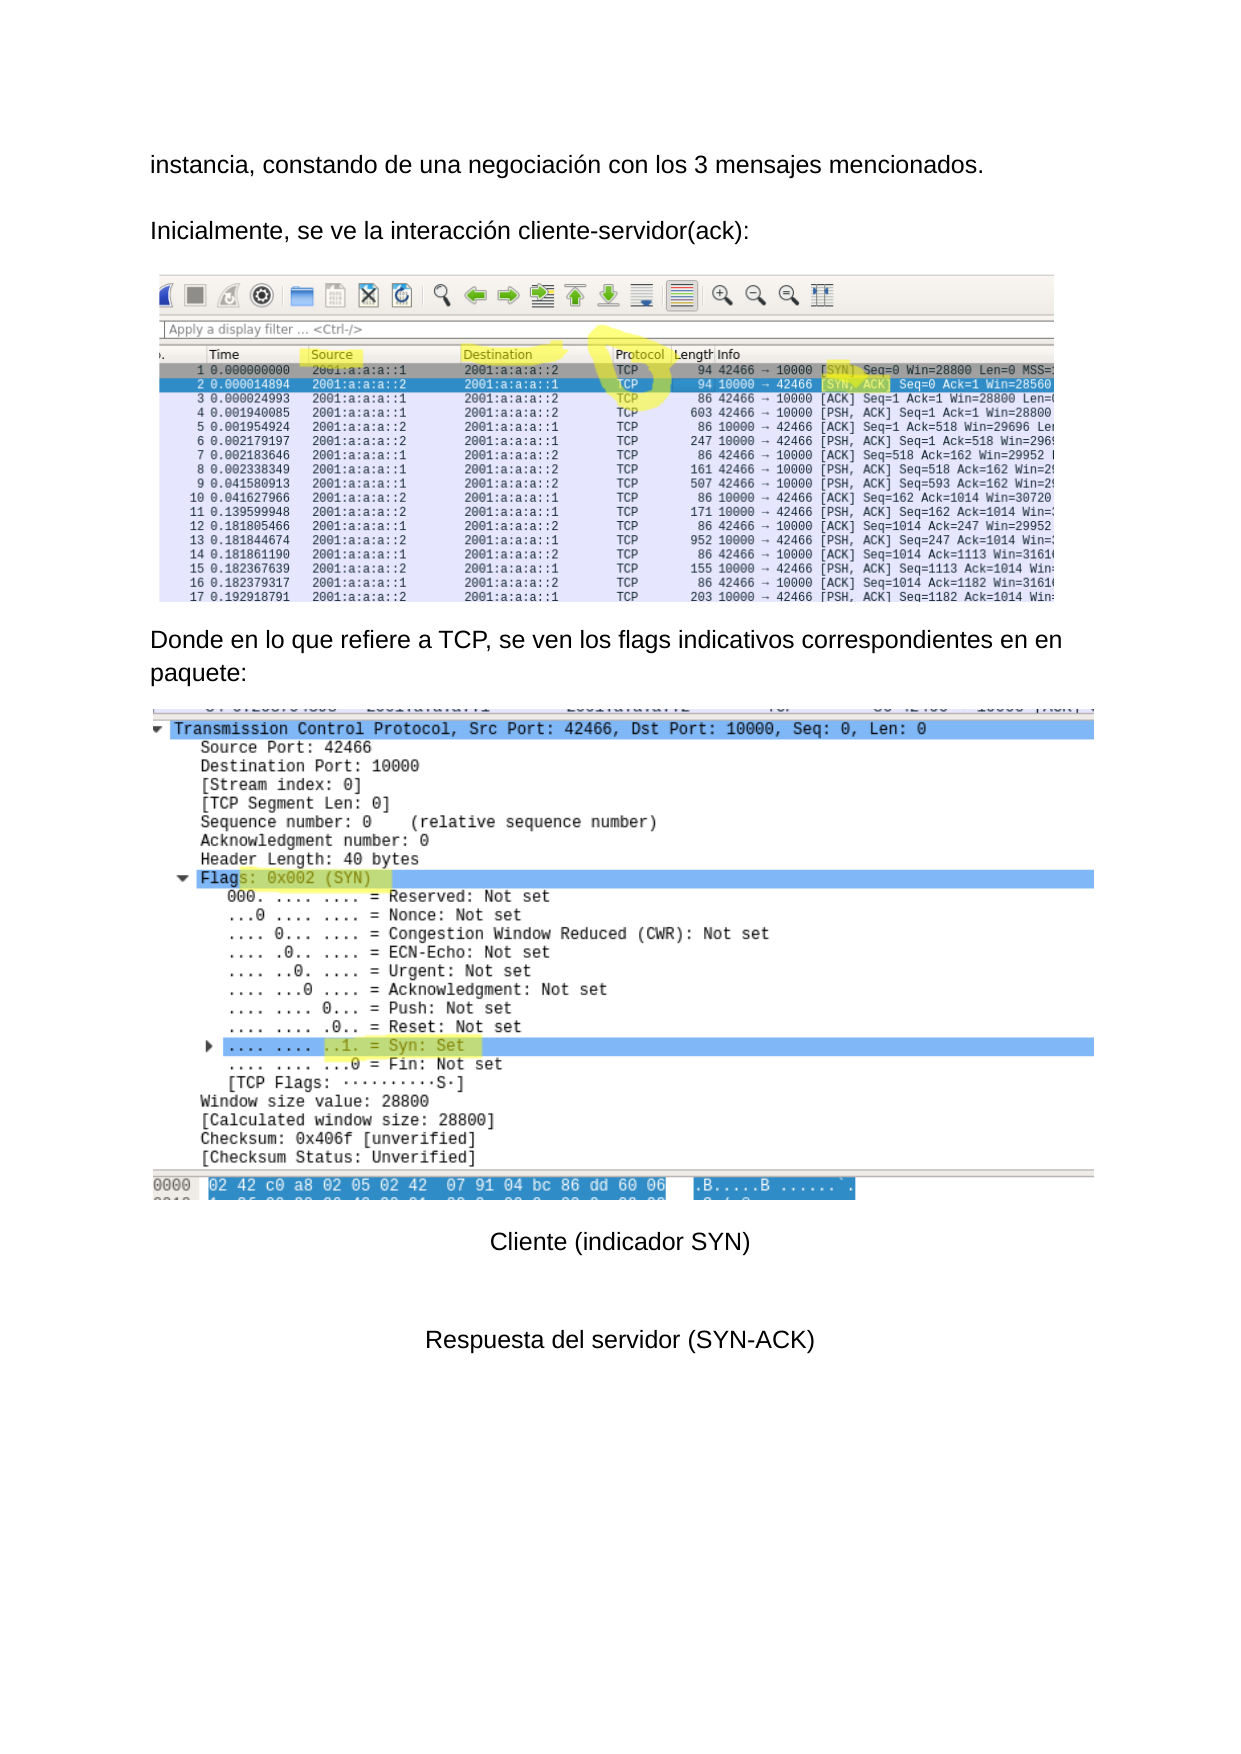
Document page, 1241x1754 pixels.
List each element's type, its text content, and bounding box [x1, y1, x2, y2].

picture [159, 274, 1054, 602]
picture [153, 709, 1094, 1200]
text Donde en lo que refiere a TCP, se ven los flags indicativos correspondientes en en [150, 381, 1090, 653]
text Inicialmente, se ve la interacción cliente-servidor(ack): [150, 216, 1090, 245]
text paquete: [150, 658, 1090, 687]
text Respuesta del servidor (SYN-ACK) [150, 1326, 1090, 1354]
text Cliente (indicador SYN) [150, 691, 1090, 1255]
text instancia, constando de una negociación con los 3 mensajes mencionados. [150, 150, 1090, 179]
